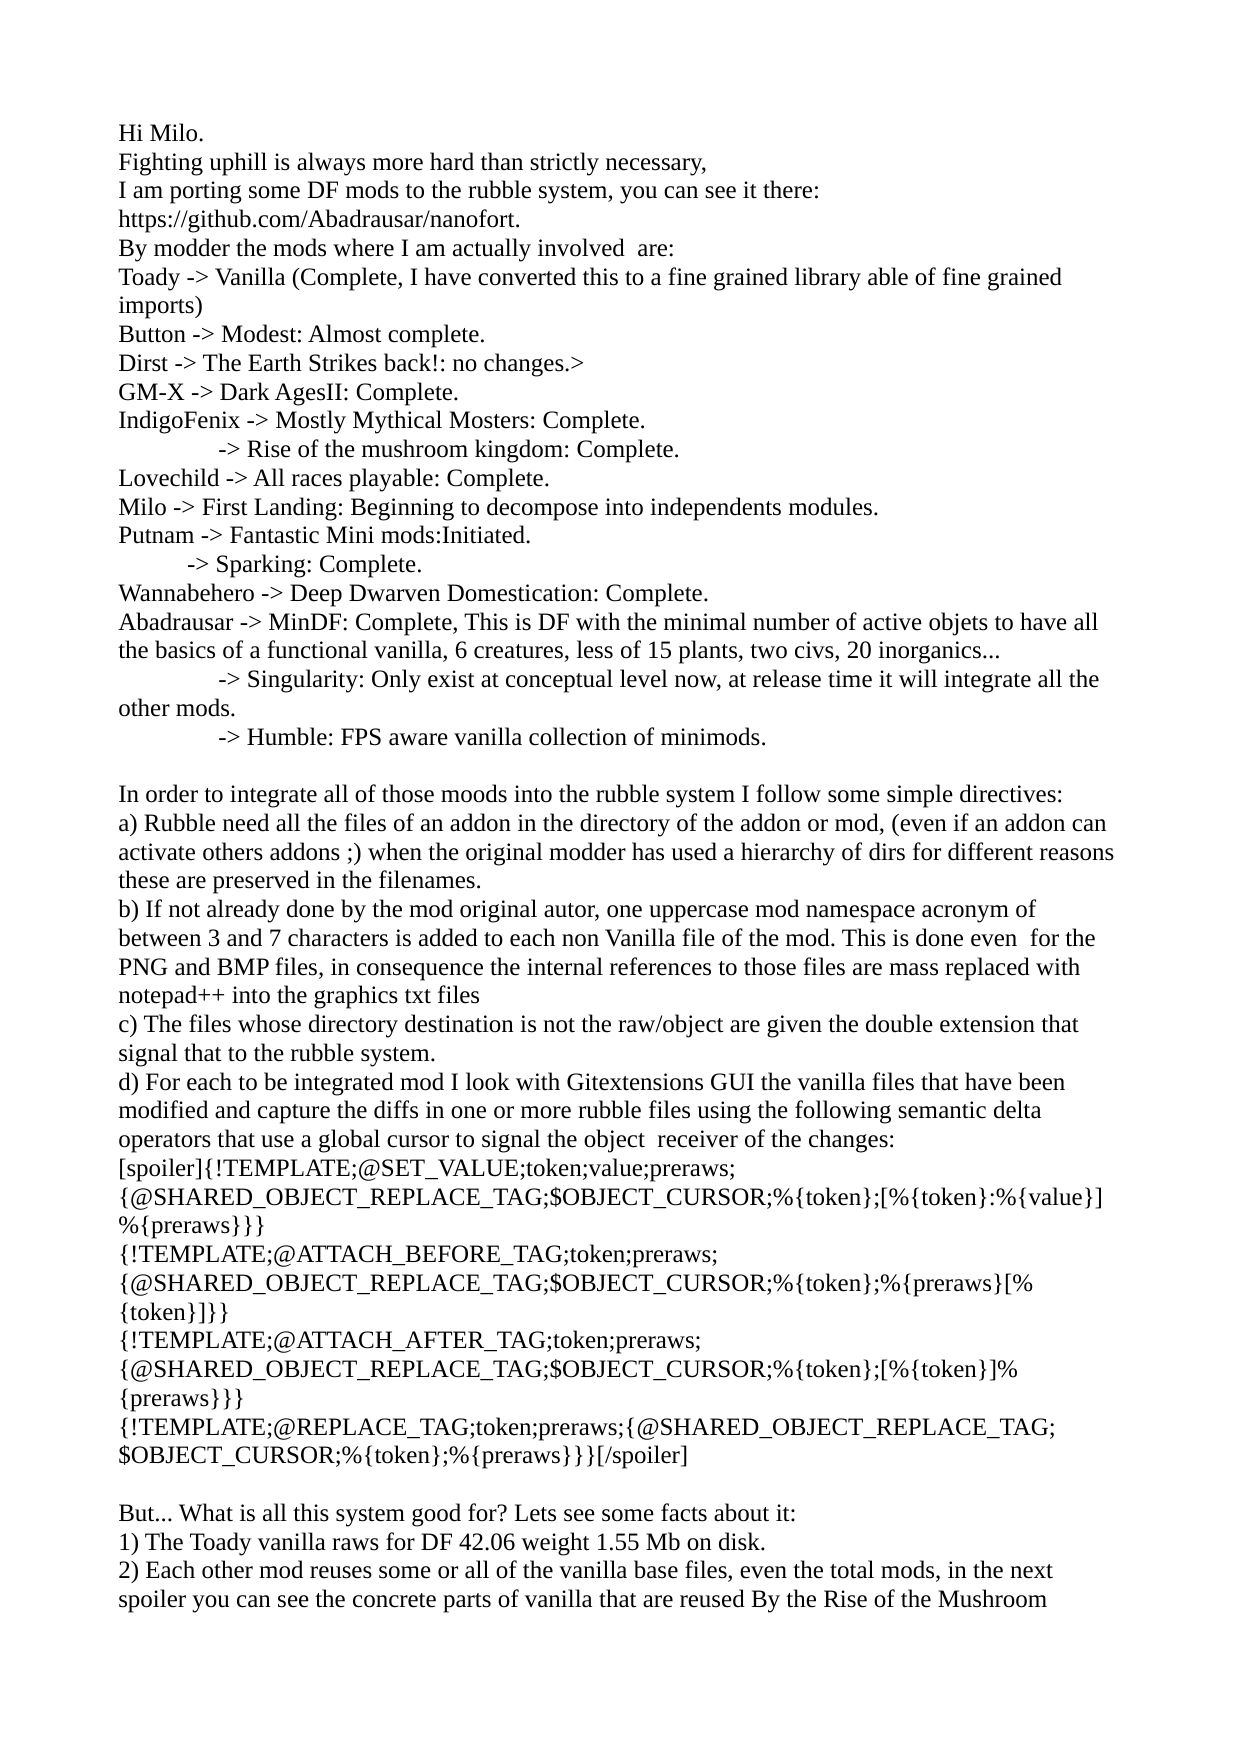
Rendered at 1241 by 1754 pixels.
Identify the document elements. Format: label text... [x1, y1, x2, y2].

text [spoiler]{!TEMPLATE;@SET_VALUE;token;value;preraws;{@SHARED_OBJECT_REPLACE_TAG;$OBJECT_CURSOR;%{token};[%{token}:%{value}]%{preraws}}} [118, 1153, 1122, 1239]
text Toady -> Vanilla (Complete, I have converted this to a fine grained library able of fine grained imports) [118, 262, 1122, 319]
text {!TEMPLATE;@REPLACE_TAG;token;preraws;{@SHARED_OBJECT_REPLACE_TAG;$OBJECT_CURSOR;%{token};%{preraws}}}[/spoiler] [118, 1412, 1122, 1469]
text d) For each to be integrated mod I look with Gitextensions GUI the vanilla files that have been modified and capture the diffs in one or more rubble files using the following semantic delta operators that use a global cursor to signal the object receiver of the changes: [118, 1067, 1122, 1153]
text 1) The Toady vanilla raws for DF 42.06 weight 1.55 Mb on disk. [118, 1527, 1122, 1556]
text -> Singularity: Only exist at conceptual level now, at release time it will integrate all the other mods. [118, 664, 1122, 722]
text IndigoFenix -> Mostly Mythical Mosters: Complete. [118, 406, 1122, 434]
text Fighting uphill is always more hard than strictly necessary, [118, 147, 1122, 176]
text -> Sparking: Complete. [118, 549, 1122, 578]
text {!TEMPLATE;@ATTACH_BEFORE_TAG;token;preraws;{@SHARED_OBJECT_REPLACE_TAG;$OBJECT_CURSOR;%{token};%{preraws}[%{token}]}} [118, 1239, 1122, 1326]
text In order to integrate all of those moods into the rubble system I follow some simple directives: [118, 779, 1122, 808]
text But... What is all this system good for? Lets see some facts about it: [118, 1498, 1122, 1527]
text -> Humble: FPS aware vanilla collection of minimods. [118, 722, 1122, 751]
text c) The files whose directory destination is not the raw/object are given the double extension that signal that to the rubble system. [118, 1009, 1122, 1067]
text By modder the mods where I am actually involved are: [118, 233, 1122, 262]
text Wannabehero -> Deep Dwarven Domestication: Complete. [118, 578, 1122, 607]
text Milo -> First Landing: Beginning to decompose into independents modules. [118, 492, 1122, 521]
text b) If not already done by the mod original autor, one uppercase mod namespace acronym of between 3 and 7 characters is added to each non Vanilla file of the mod. This is done even for the PNG and BMP files, in consequence the internal references to those files are mass replaced with notepad++ into the graphics txt files [118, 894, 1122, 1009]
text Dirst -> The Earth Strikes back!: no changes.> [118, 348, 1122, 377]
text Abadrausar -> MinDF: Complete, This is DF with the minimal number of active objets to have all the basics of a functional vanilla, 6 creatures, less of 15 plants, two civs, 20 inorganics... [118, 607, 1122, 664]
text I am porting some DF mods to the rubble system, you can see it there: https://github.com/Abadrausar/nanofort. [118, 176, 1122, 233]
text Putnam -> Fantastic Mini mods:Initiated. [118, 521, 1122, 549]
text GM-X -> Dark AgesII: Complete. [118, 377, 1122, 406]
text Lovechild -> All races playable: Complete. [118, 463, 1122, 492]
text {!TEMPLATE;@ATTACH_AFTER_TAG;token;preraws;{@SHARED_OBJECT_REPLACE_TAG;$OBJECT_CURSOR;%{token};[%{token}]%{preraws}}} [118, 1326, 1122, 1412]
text Button -> Modest: Almost complete. [118, 319, 1122, 348]
text a) Rubble need all the files of an addon in the directory of the addon or mod, (even if an addon can activate others addons ;) when the original modder has used a hierarchy of dirs for different reasons these are preserved in the filenames. [118, 808, 1122, 894]
text 2) Each other mod reuses some or all of the vanilla base files, even the total mods, in the next spoiler you can see the concrete parts of vanilla that are reused By the Rise of the Mushroom [118, 1556, 1122, 1613]
text Hi Milo. [118, 118, 1122, 147]
text -> Rise of the mushroom kingdom: Complete. [118, 434, 1122, 463]
